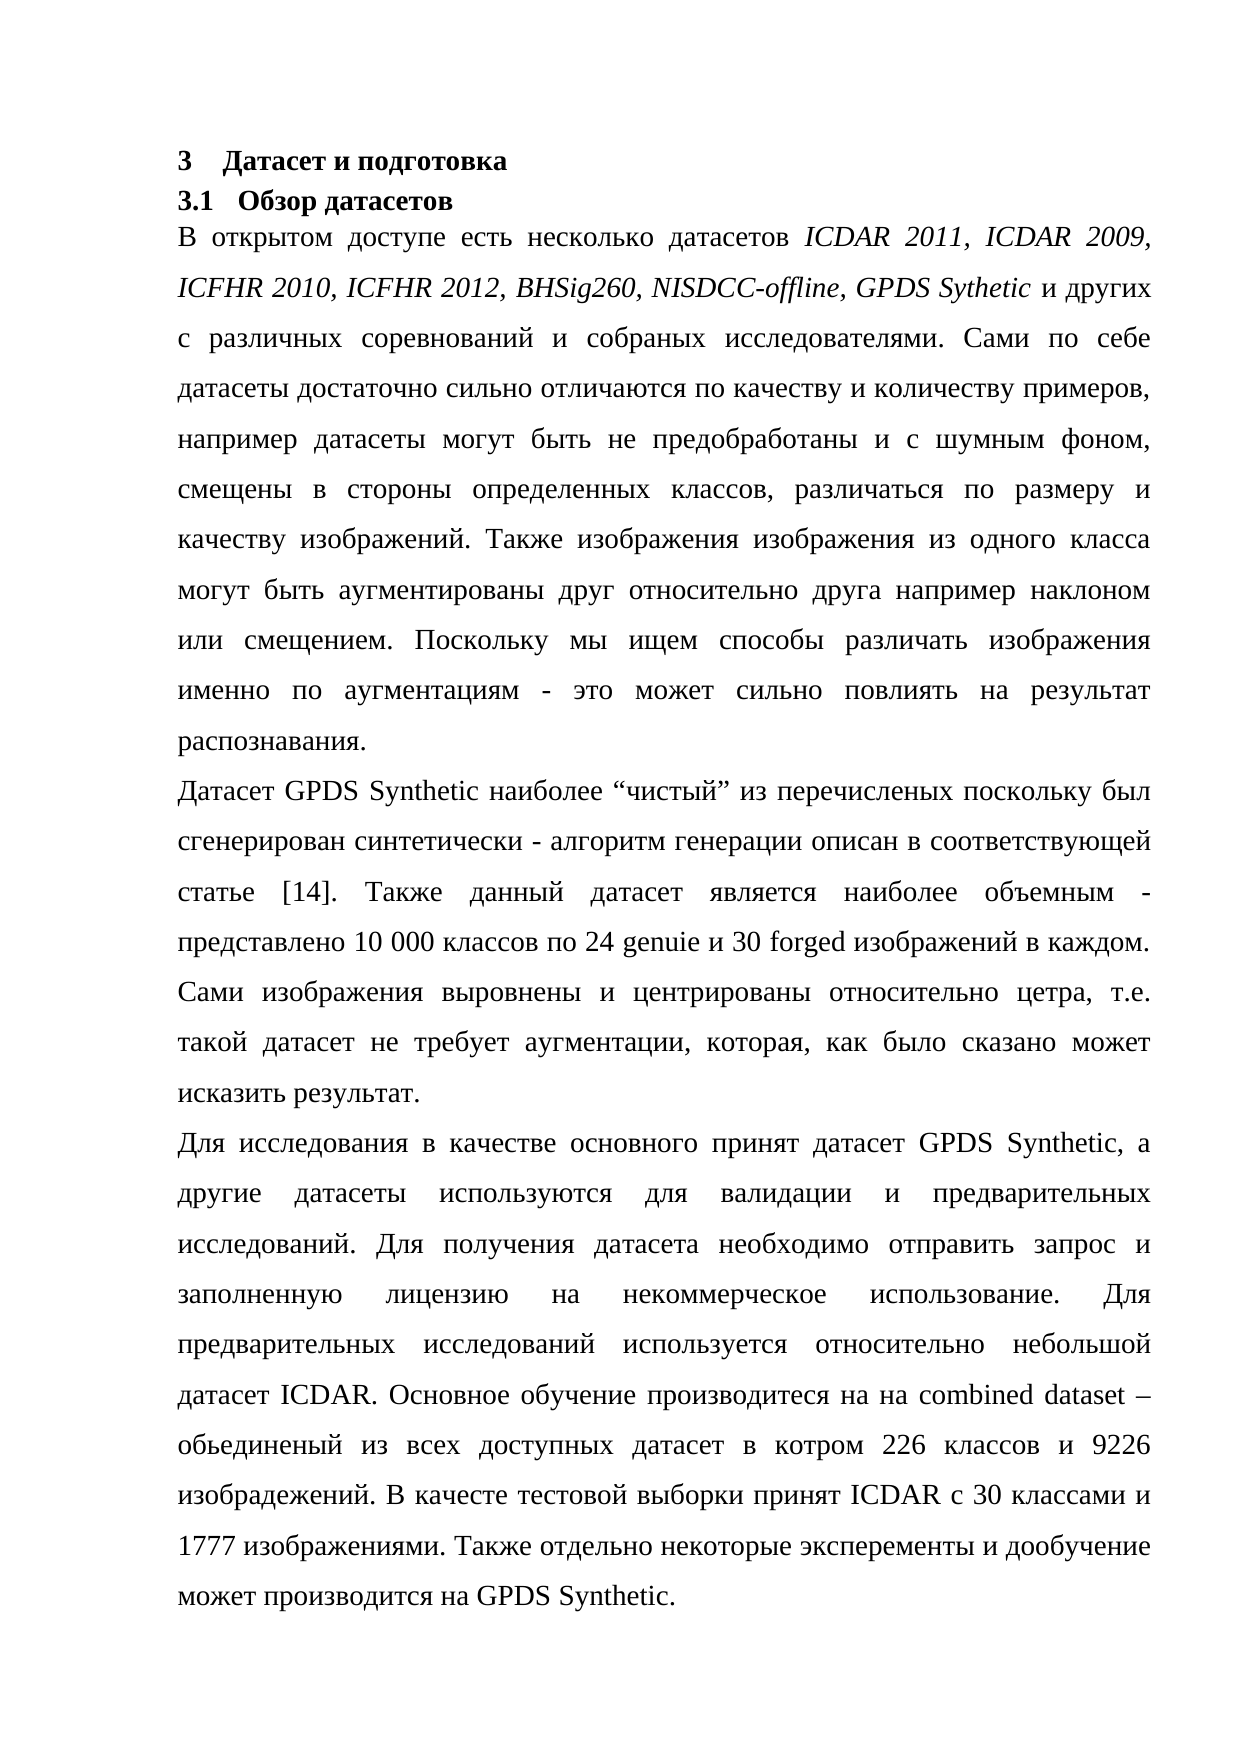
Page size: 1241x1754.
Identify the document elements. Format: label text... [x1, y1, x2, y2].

text Для исследования в качестве основного принят датасет GPDS Synthetic, а другие датасеты используются для валидации и предварительных исследований. Для получения датасета необходимо отправить запрос и заполненную лицензию на некоммерческое использование. Для предварительных исследований используется относительно небольшой датасет ICDAR. Основное обучение производитеся на на combined dataset – обьединеный из всех доступных датасет в котром 226 классов и 9226 изобрадежений. В качесте тестовой выборки принят ICDAR с 30 классами и 1777 изображениями. Также отдельно некоторые эксперементы и дообучение может производится на GPDS Synthetic. [177, 1125, 1152, 1612]
subtitle Датасет и подготовка [177, 143, 1152, 177]
text Датасет GPDS Synthetic наиболее “чистый” из перечисленых поскольку был сгенерирован синтетически - алгоритм генерации описан в соответствующей статье [14]. Также данный датасет является наиболее объемным - представлено 10 000 классов по 24 genuie и 30 forged изображений в каждом. Сами изображения выровнены и центрированы относительно цетра, т.е. такой датасет не требует аугментации, которая, как было сказано может исказить результат. [177, 773, 1152, 1108]
subtitle Обзор датасетов [177, 183, 1152, 217]
text В открытом доступе есть несколько датасетов ICDAR 2011, ICDAR 2009, ICFHR 2010, ICFHR 2012, BHSig260, NISDCC-offline, GPDS Sythetic и других с различных соревнований и собраных исследователями. Сами по себе датасеты достаточно сильно отличаются по качеству и количеству примеров, например датасеты могут быть не предобработаны и с шумным фоном, смещены в стороны определенных классов, различаться по размеру и качеству изображений. Также изображения изображения из одного класса могут быть аугментированы друг относительно друга например наклоном или смещением. Поскольку мы ищем способы различать изображения именно по аугментациям - это может сильно повлиять на результат распознавания. [177, 219, 1152, 756]
